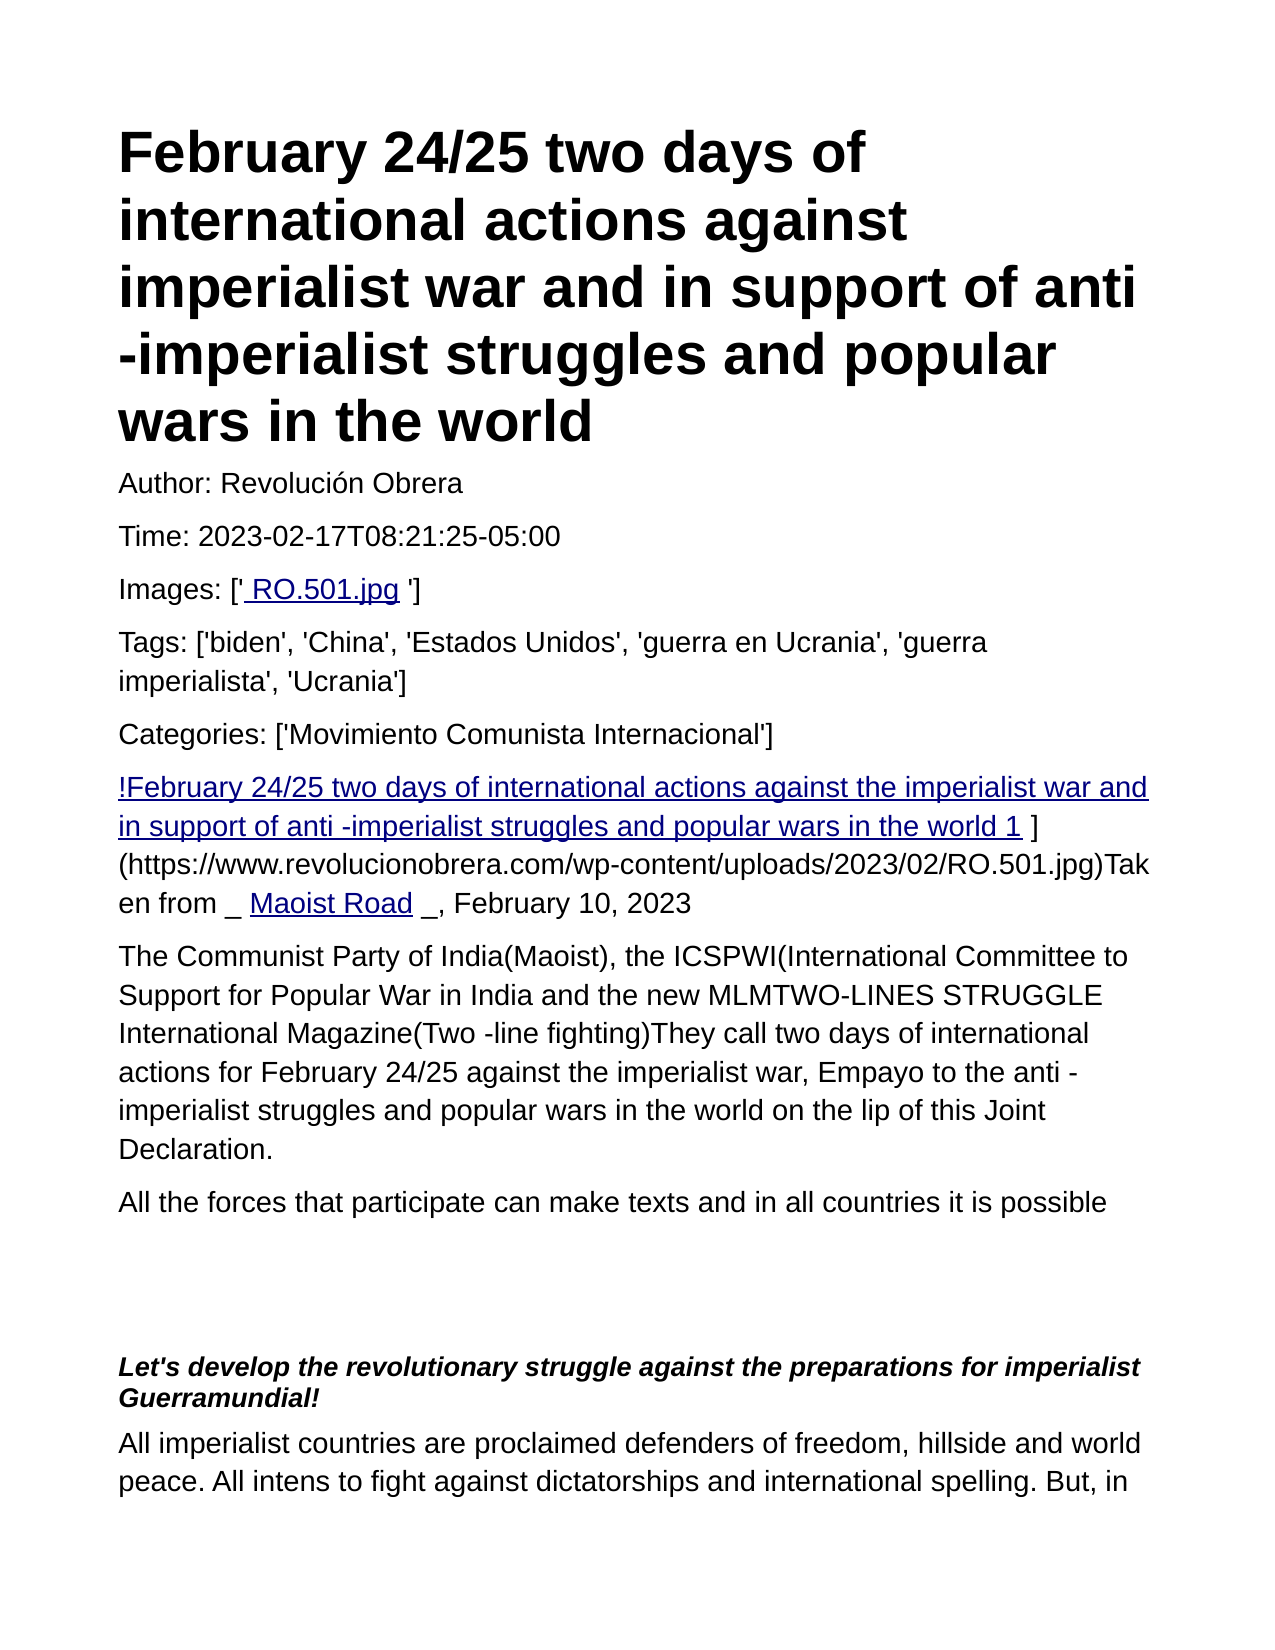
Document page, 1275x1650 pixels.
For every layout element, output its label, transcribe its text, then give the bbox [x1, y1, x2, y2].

text !February 24/25 two days of international actions against the imperialist war and in support of anti -imperialist struggles and popular wars in the world 1 ](https://www.revolucionobrera.com/wp-content/uploads/2023/02/RO.501.jpg)Taken from _ Maoist Road _, February 10, 2023 [118, 770, 1157, 919]
text Author: Revolución Obrera [118, 466, 1157, 499]
text All the forces that participate can make texts and in all countries it is possible [118, 1185, 1157, 1218]
text Categories: ['Movimiento Comunista Internacional'] [118, 717, 1157, 751]
subtitle February 24/25 two days of international actions against imperialist war and in support of anti -imperialist struggles and popular wars in the world [118, 118, 1157, 453]
text All imperialist countries are proclaimed defenders of freedom, hillside and world peace. All intens to fight against dictatorships and international spelling. But, in [118, 1426, 1157, 1498]
text Tags: ['biden', 'China', 'Estados Unidos', 'guerra en Ucrania', 'guerra imperialista', 'Ucrania'] [118, 625, 1157, 697]
text The Communist Party of India(Maoist), the ICSPWI(International Committee to Support for Popular War in India and the new MLMTWO-LINES STRUGGLE International Magazine(Two -line fighting)They call two days of international actions for February 24/25 against the imperialist war, Empayo to the anti -imperialist struggles and popular wars in the world on the lip of this Joint Declaration. [118, 939, 1157, 1165]
text Time: 2023-02-17T08:21:25-05:00 [118, 519, 1157, 553]
subtitle Let's develop the revolutionary struggle against the preparations for imperialist Guerramundial! [118, 1351, 1157, 1413]
text Images: [' RO.501.jpg '] [118, 572, 1157, 606]
